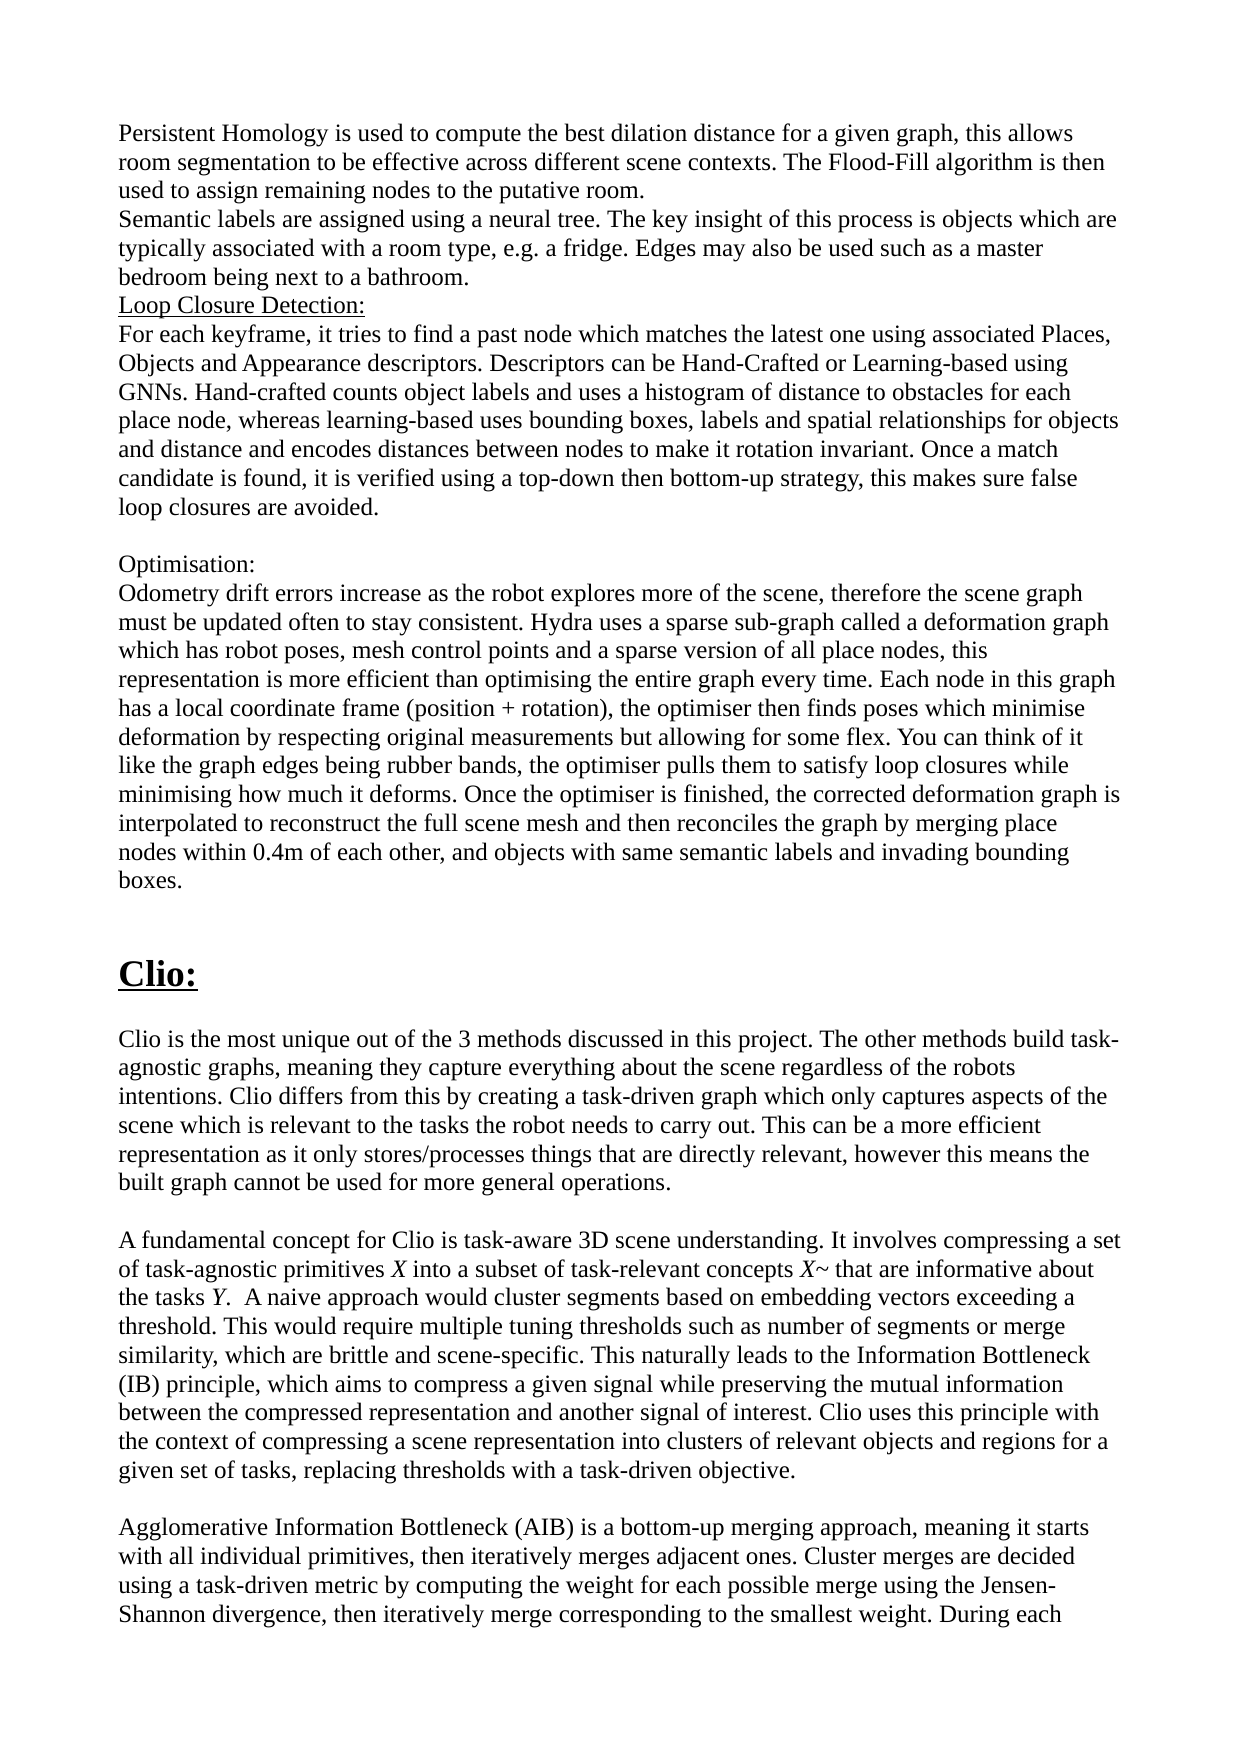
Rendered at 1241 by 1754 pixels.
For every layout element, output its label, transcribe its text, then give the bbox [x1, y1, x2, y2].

text Odometry drift errors increase as the robot explores more of the scene, therefore the scene graph must be updated often to stay consistent. Hydra uses a sparse sub-graph called a deformation graph which has robot poses, mesh control points and a sparse version of all place nodes, this representation is more efficient than optimising the entire graph every time. Each node in this graph has a local coordinate frame (position + rotation), the optimiser then finds poses which minimise deformation by respecting original measurements but allowing for some flex. You can think of it like the graph edges being rubber bands, the optimiser pulls them to satisfy loop closures while minimising how much it deforms. Once the optimiser is finished, the corrected deformation graph is interpolated to reconstruct the full scene mesh and then reconciles the graph by merging place nodes within 0.4m of each other, and objects with same semantic labels and invading bounding boxes. [118, 578, 1122, 894]
text For each keyframe, it tries to find a past node which matches the latest one using associated Places, Objects and Appearance descriptors. Descriptors can be Hand-Crafted or Learning-based using GNNs. Hand-crafted counts object labels and uses a histogram of distance to obstacles for each place node, whereas learning-based uses bounding boxes, labels and spatial relationships for objects and distance and encodes distances between nodes to make it rotation invariant. Once a match candidate is found, it is verified using a top-down then bottom-up strategy, this makes sure false loop closures are avoided. [118, 319, 1122, 521]
text Clio is the most unique out of the 3 methods discussed in this project. The other methods build task-agnostic graphs, meaning they capture everything about the scene regardless of the robots intentions. Clio differs from this by creating a task-driven graph which only captures aspects of the scene which is relevant to the tasks the robot needs to carry out. This can be a more efficient representation as it only stores/processes things that are directly relevant, however this means the built graph cannot be used for more general operations. [118, 1024, 1122, 1196]
text Persistent Homology is used to compute the best dilation distance for a given graph, this allows room segmentation to be effective across different scene contexts. The Flood-Fill algorithm is then used to assign remaining nodes to the putative room. [118, 118, 1122, 204]
text Clio: [118, 952, 1122, 995]
text Agglomerative Information Bottleneck (AIB) is a bottom-up merging approach, meaning it starts with all individual primitives, then iteratively merges adjacent ones. Cluster merges are decided using a task-driven metric by computing the weight for each possible merge using the Jensen-Shannon divergence, then iteratively merge corresponding to the smallest weight. During each [118, 1512, 1122, 1627]
text A fundamental concept for Clio is task-aware 3D scene understanding. It involves compressing a set of task-agnostic primitives X into a subset of task-relevant concepts X~ that are informative about the tasks Y. A naive approach would cluster segments based on embedding vectors exceeding a threshold. This would require multiple tuning thresholds such as number of segments or merge similarity, which are brittle and scene-specific. This naturally leads to the Information Bottleneck (IB) principle, which aims to compress a given signal while preserving the mutual information between the compressed representation and another signal of interest. Clio uses this principle with the context of compressing a scene representation into clusters of relevant objects and regions for a given set of tasks, replacing thresholds with a task-driven objective. [118, 1225, 1122, 1484]
text Loop Closure Detection: [118, 291, 1122, 319]
text Optimisation: [118, 549, 1122, 578]
text Semantic labels are assigned using a neural tree. The key insight of this process is objects which are typically associated with a room type, e.g. a fridge. Edges may also be used such as a master bedroom being next to a bathroom. [118, 204, 1122, 291]
